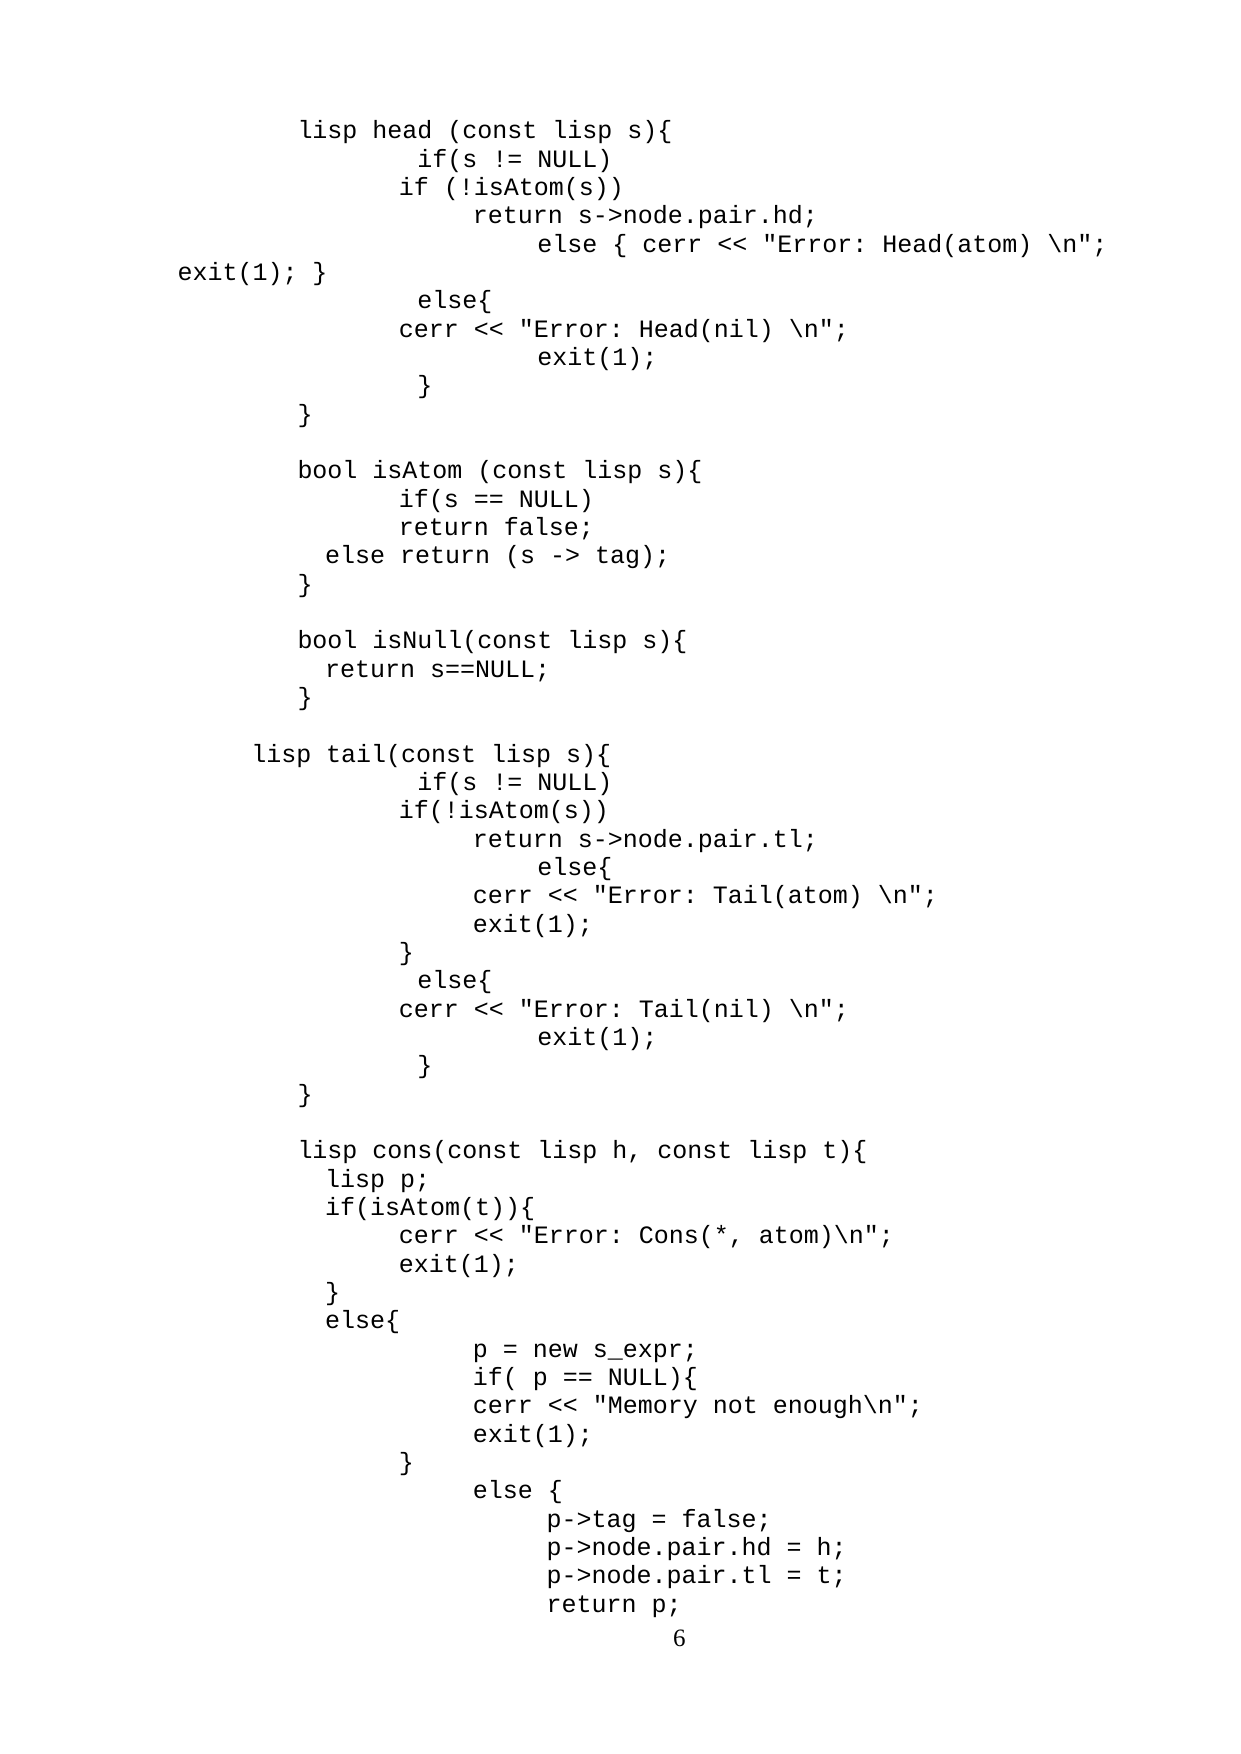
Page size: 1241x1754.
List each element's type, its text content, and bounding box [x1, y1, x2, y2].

text } [177, 1450, 1181, 1478]
text else{ [177, 288, 1181, 316]
text else return (s -> tag); [177, 543, 1181, 571]
text return false; [177, 515, 1181, 543]
text bool isNull(const lisp s){ [177, 628, 1181, 656]
text if (!isAtom(s)) [177, 175, 1181, 203]
text cerr << "Error: Tail(atom) \n"; [177, 883, 1181, 911]
text cerr << "Memory not enough\n"; [177, 1393, 1181, 1421]
text return s->node.pair.hd; [177, 203, 1181, 231]
text if(s == NULL) [177, 486, 1181, 515]
text } [177, 685, 1181, 713]
text lisp cons(const lisp h, const lisp t){ [177, 1138, 1181, 1166]
text lisp head (const lisp s){ [177, 118, 1181, 146]
text if( p == NULL){ [177, 1365, 1181, 1393]
text } [177, 401, 1181, 430]
text cerr << "Error: Cons(*, atom)\n"; [177, 1223, 1181, 1251]
text p->node.pair.tl = t; [177, 1563, 1181, 1591]
text else { [177, 1478, 1181, 1506]
text bool isAtom (const lisp s){ [177, 458, 1181, 486]
text } [177, 1053, 1181, 1081]
text p->node.pair.hd = h; [177, 1535, 1181, 1563]
text } [177, 571, 1181, 600]
text return s==NULL; [177, 656, 1181, 685]
text lisp tail(const lisp s){ [177, 741, 1181, 770]
text } [177, 1081, 1181, 1110]
text p->tag = false; [177, 1506, 1181, 1535]
text } [177, 373, 1181, 401]
text exit(1); [177, 1025, 1181, 1053]
text else{ [177, 1308, 1181, 1336]
text exit(1); [177, 1421, 1181, 1450]
text cerr << "Error: Head(nil) \n"; [177, 316, 1181, 345]
text cerr << "Error: Tail(nil) \n"; [177, 996, 1181, 1025]
text exit(1); [177, 345, 1181, 373]
text if(s != NULL) [177, 770, 1181, 798]
text exit(1); [177, 1251, 1181, 1280]
text lisp p; [177, 1166, 1181, 1195]
text return p; [177, 1591, 1181, 1620]
text } [177, 1280, 1181, 1308]
text if(s != NULL) [177, 146, 1181, 175]
text else{ [177, 855, 1181, 883]
text p = new s_expr; [177, 1336, 1181, 1365]
text if(isAtom(t)){ [177, 1195, 1181, 1223]
text } [177, 940, 1181, 968]
text else { cerr << "Error: Head(atom) \n"; exit(1); } [177, 231, 1181, 288]
text exit(1); [177, 911, 1181, 940]
text return s->node.pair.tl; [177, 826, 1181, 855]
text else{ [177, 968, 1181, 996]
text if(!isAtom(s)) [177, 798, 1181, 826]
